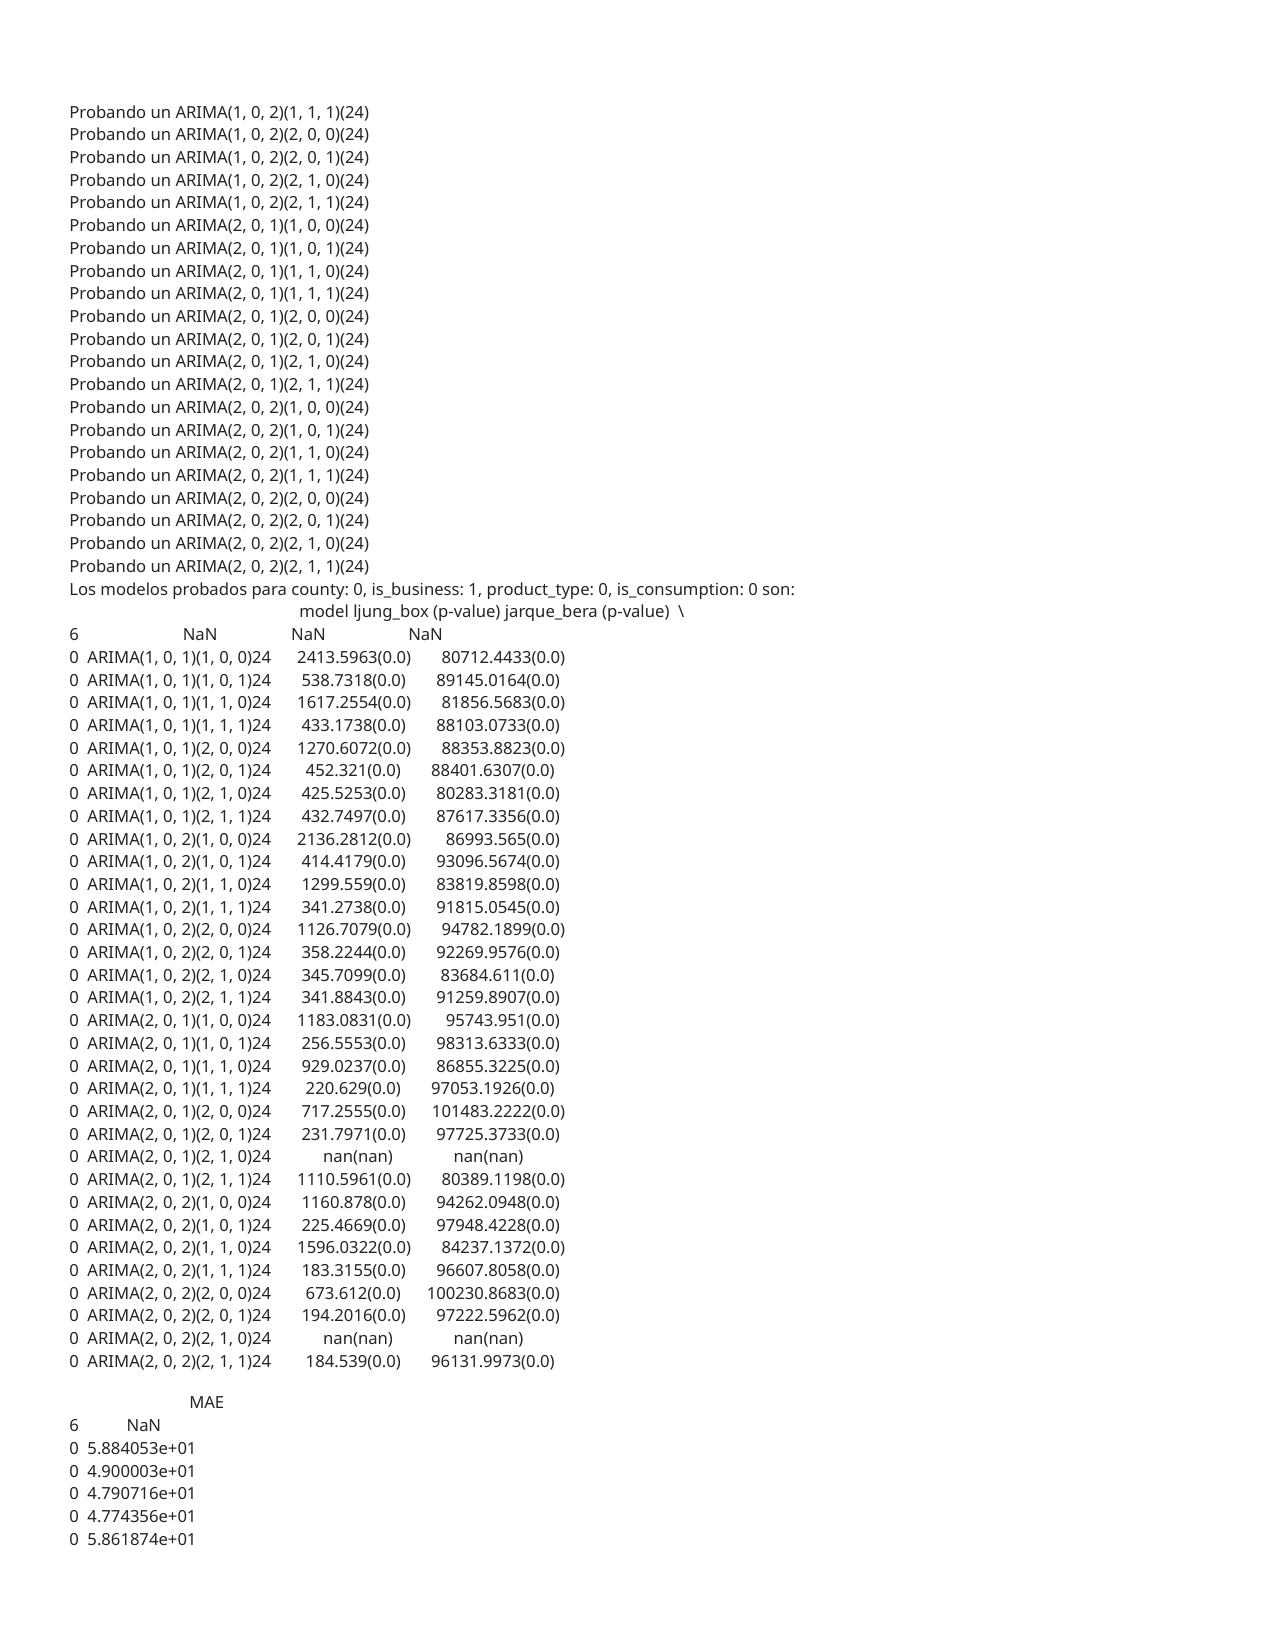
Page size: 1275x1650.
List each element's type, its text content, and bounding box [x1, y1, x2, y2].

text Probando un ARIMA(2, 0, 2)(1, 0, 0)(24) [69, 396, 1194, 418]
text Probando un ARIMA(2, 0, 1)(1, 1, 1)(24) [69, 282, 1194, 305]
text MAE [69, 1391, 1194, 1414]
text 0 ARIMA(2, 0, 1)(2, 1, 0)24 nan(nan) nan(nan) [69, 1145, 1194, 1168]
text Probando un ARIMA(2, 0, 2)(2, 0, 0)(24) [69, 486, 1194, 509]
text Probando un ARIMA(2, 0, 2)(2, 0, 1)(24) [69, 509, 1194, 532]
text 0 ARIMA(1, 0, 1)(1, 1, 1)24 433.1738(0.0) 88103.0733(0.0) [69, 713, 1194, 736]
text 0 ARIMA(2, 0, 1)(1, 1, 1)24 220.629(0.0) 97053.1926(0.0) [69, 1077, 1194, 1099]
text Probando un ARIMA(1, 0, 2)(2, 1, 0)(24) [69, 168, 1194, 191]
text Probando un ARIMA(2, 0, 1)(2, 0, 0)(24) [69, 305, 1194, 327]
text Los modelos probados para county: 0, is_business: 1, product_type: 0, is_consumption: 0 son: [69, 577, 1194, 600]
text 0 ARIMA(1, 0, 1)(1, 1, 0)24 1617.2554(0.0) 81856.5683(0.0) [69, 691, 1194, 713]
text 0 ARIMA(1, 0, 1)(1, 0, 0)24 2413.5963(0.0) 80712.4433(0.0) [69, 645, 1194, 668]
text 0 ARIMA(1, 0, 2)(1, 0, 0)24 2136.2812(0.0) 86993.565(0.0) [69, 827, 1194, 850]
text 0 ARIMA(1, 0, 1)(1, 0, 1)24 538.7318(0.0) 89145.0164(0.0) [69, 668, 1194, 691]
text 0 4.790716e+01 [69, 1482, 1194, 1504]
text 0 ARIMA(2, 0, 2)(2, 0, 1)24 194.2016(0.0) 97222.5962(0.0) [69, 1304, 1194, 1327]
text 0 ARIMA(2, 0, 1)(1, 1, 0)24 929.0237(0.0) 86855.3225(0.0) [69, 1054, 1194, 1077]
text 0 ARIMA(1, 0, 2)(1, 1, 1)24 341.2738(0.0) 91815.0545(0.0) [69, 895, 1194, 918]
text 0 ARIMA(1, 0, 2)(1, 0, 1)24 414.4179(0.0) 93096.5674(0.0) [69, 850, 1194, 872]
text 0 ARIMA(1, 0, 1)(2, 0, 0)24 1270.6072(0.0) 88353.8823(0.0) [69, 736, 1194, 759]
text Probando un ARIMA(1, 0, 2)(1, 1, 1)(24) [69, 100, 1194, 123]
text 0 ARIMA(2, 0, 1)(2, 0, 1)24 231.7971(0.0) 97725.3733(0.0) [69, 1122, 1194, 1145]
text 0 ARIMA(2, 0, 1)(1, 0, 1)24 256.5553(0.0) 98313.6333(0.0) [69, 1031, 1194, 1054]
text Probando un ARIMA(2, 0, 2)(1, 0, 1)(24) [69, 418, 1194, 441]
text 0 4.900003e+01 [69, 1459, 1194, 1482]
text 0 ARIMA(1, 0, 2)(2, 1, 0)24 345.7099(0.0) 83684.611(0.0) [69, 963, 1194, 986]
text Probando un ARIMA(2, 0, 2)(1, 1, 1)(24) [69, 464, 1194, 486]
text 0 ARIMA(2, 0, 2)(2, 1, 0)24 nan(nan) nan(nan) [69, 1327, 1194, 1349]
text Probando un ARIMA(1, 0, 2)(2, 0, 1)(24) [69, 146, 1194, 168]
text 0 ARIMA(1, 0, 2)(2, 0, 1)24 358.2244(0.0) 92269.9576(0.0) [69, 941, 1194, 963]
text Probando un ARIMA(2, 0, 1)(2, 1, 1)(24) [69, 373, 1194, 396]
text Probando un ARIMA(2, 0, 2)(2, 1, 1)(24) [69, 554, 1194, 577]
text 0 5.884053e+01 [69, 1436, 1194, 1459]
text 0 ARIMA(1, 0, 1)(2, 1, 0)24 425.5253(0.0) 80283.3181(0.0) [69, 782, 1194, 804]
text Probando un ARIMA(2, 0, 2)(1, 1, 0)(24) [69, 441, 1194, 464]
text 6 NaN NaN NaN [69, 623, 1194, 645]
text Probando un ARIMA(1, 0, 2)(2, 1, 1)(24) [69, 191, 1194, 214]
text 0 ARIMA(2, 0, 1)(2, 1, 1)24 1110.5961(0.0) 80389.1198(0.0) [69, 1168, 1194, 1190]
text 0 4.774356e+01 [69, 1504, 1194, 1527]
text 0 5.861874e+01 [69, 1527, 1194, 1550]
text 0 ARIMA(2, 0, 2)(2, 1, 1)24 184.539(0.0) 96131.9973(0.0) [69, 1349, 1194, 1372]
text 0 ARIMA(1, 0, 1)(2, 1, 1)24 432.7497(0.0) 87617.3356(0.0) [69, 804, 1194, 827]
text model ljung_box (p-value) jarque_bera (p-value) \ [69, 600, 1194, 623]
text 0 ARIMA(1, 0, 2)(1, 1, 0)24 1299.559(0.0) 83819.8598(0.0) [69, 872, 1194, 895]
text Probando un ARIMA(2, 0, 1)(1, 1, 0)(24) [69, 259, 1194, 282]
text 0 ARIMA(1, 0, 2)(2, 1, 1)24 341.8843(0.0) 91259.8907(0.0) [69, 986, 1194, 1009]
text 0 ARIMA(2, 0, 1)(1, 0, 0)24 1183.0831(0.0) 95743.951(0.0) [69, 1009, 1194, 1031]
text 6 NaN [69, 1414, 1194, 1436]
text 0 ARIMA(2, 0, 2)(1, 0, 1)24 225.4669(0.0) 97948.4228(0.0) [69, 1213, 1194, 1236]
text 0 ARIMA(2, 0, 2)(1, 1, 0)24 1596.0322(0.0) 84237.1372(0.0) [69, 1236, 1194, 1258]
text Probando un ARIMA(2, 0, 1)(1, 0, 1)(24) [69, 237, 1194, 259]
text Probando un ARIMA(2, 0, 2)(2, 1, 0)(24) [69, 532, 1194, 554]
text 0 ARIMA(1, 0, 1)(2, 0, 1)24 452.321(0.0) 88401.6307(0.0) [69, 759, 1194, 782]
text Probando un ARIMA(2, 0, 1)(1, 0, 0)(24) [69, 214, 1194, 237]
text 0 ARIMA(1, 0, 2)(2, 0, 0)24 1126.7079(0.0) 94782.1899(0.0) [69, 918, 1194, 941]
text 0 ARIMA(2, 0, 2)(1, 1, 1)24 183.3155(0.0) 96607.8058(0.0) [69, 1258, 1194, 1281]
text Probando un ARIMA(2, 0, 1)(2, 1, 0)(24) [69, 350, 1194, 373]
text 0 ARIMA(2, 0, 2)(2, 0, 0)24 673.612(0.0) 100230.8683(0.0) [69, 1281, 1194, 1304]
text Probando un ARIMA(2, 0, 1)(2, 0, 1)(24) [69, 327, 1194, 350]
text Probando un ARIMA(1, 0, 2)(2, 0, 0)(24) [69, 123, 1194, 146]
text 0 ARIMA(2, 0, 2)(1, 0, 0)24 1160.878(0.0) 94262.0948(0.0) [69, 1190, 1194, 1213]
text 0 ARIMA(2, 0, 1)(2, 0, 0)24 717.2555(0.0) 101483.2222(0.0) [69, 1099, 1194, 1122]
